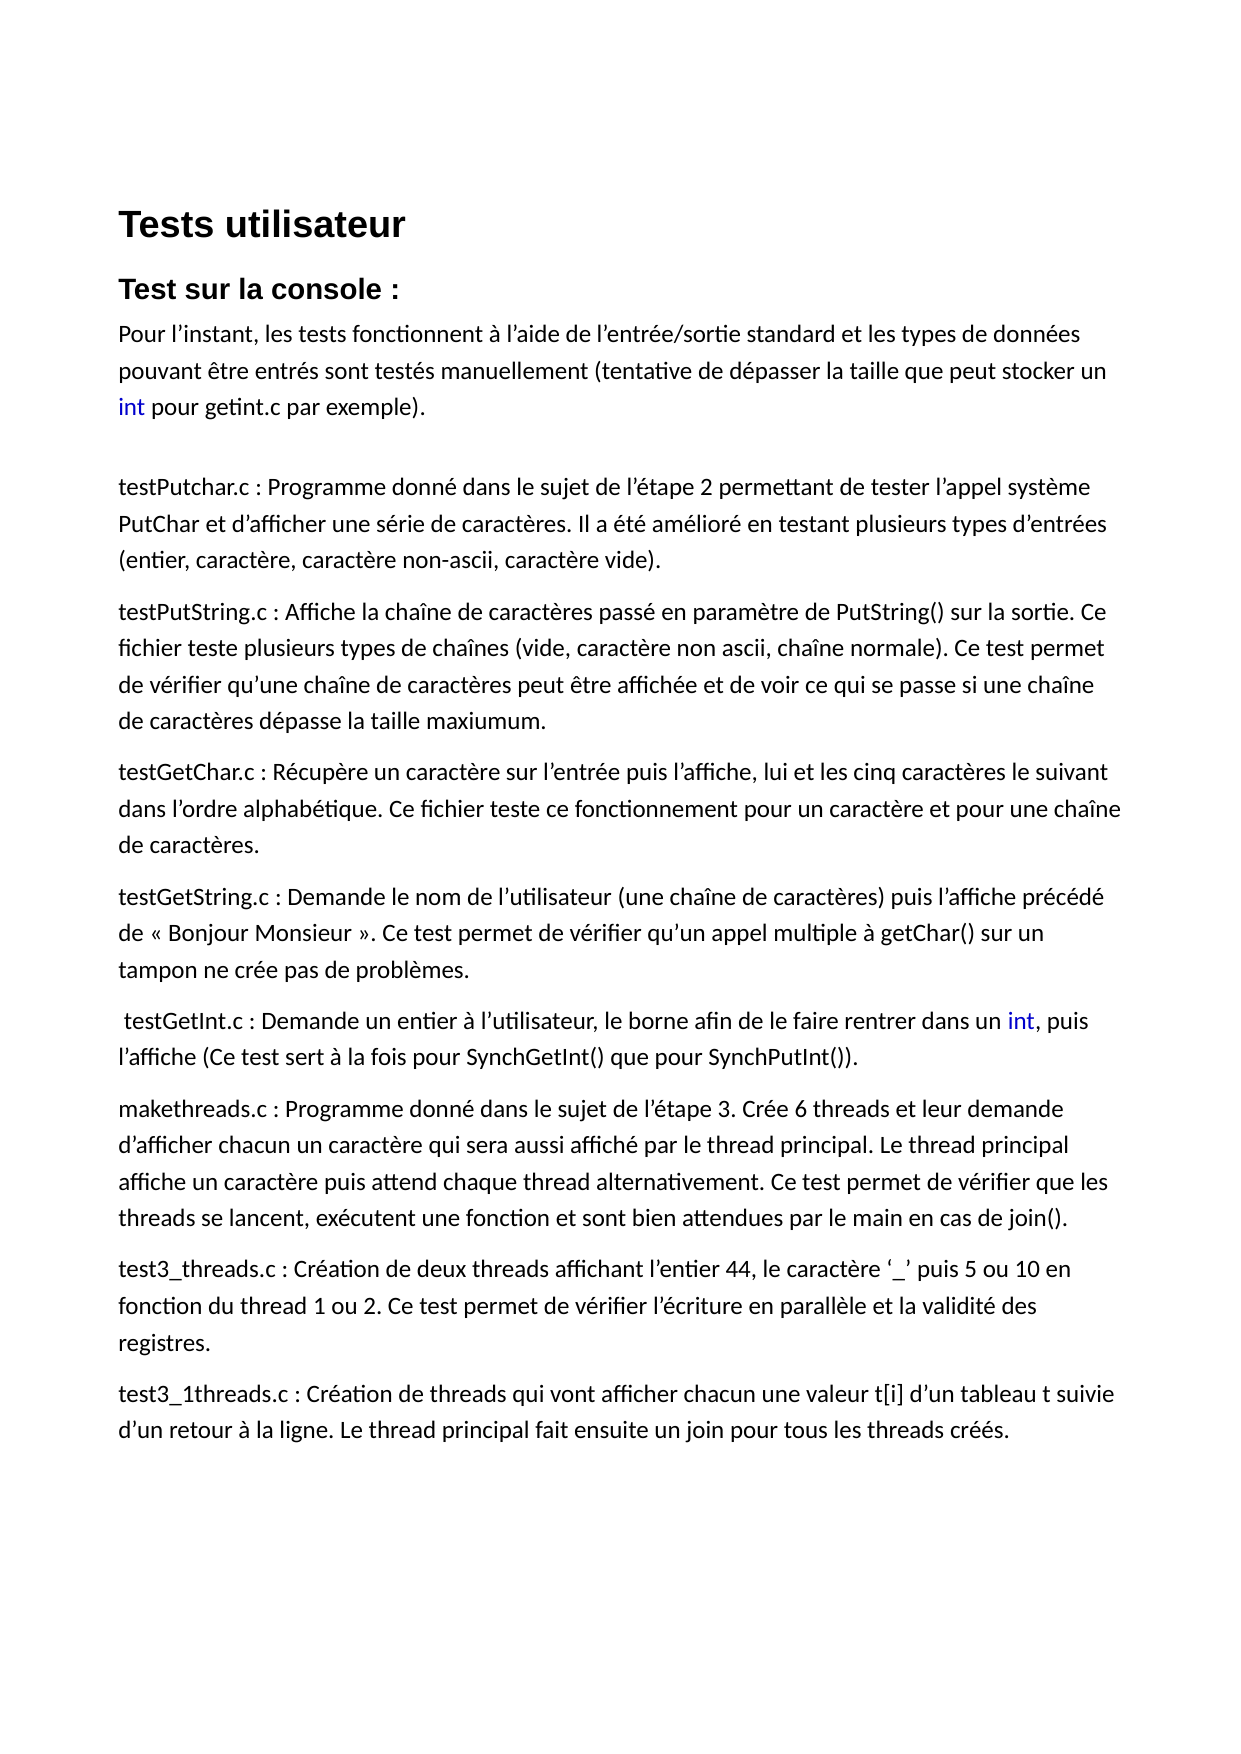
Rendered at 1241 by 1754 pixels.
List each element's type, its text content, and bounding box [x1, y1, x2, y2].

subtitle Tests utilisateur [118, 201, 1122, 245]
text test3_1threads.c : Création de threads qui vont afficher chacun une valeur t[i] d’un tableau t suivie d’un retour à la ligne. Le thread principal fait ensuite un join pour tous les threads créés. [118, 1378, 1122, 1445]
text testPutString.c : Affiche la chaîne de caractères passé en paramètre de PutString() sur la sortie. Ce fichier teste plusieurs types de chaînes (vide, caractère non ascii, chaîne normale). Ce test permet de vérifier qu’une chaîne de caractères peut être affichée et de voir ce qui se passe si une chaîne de caractères dépasse la taille maxiumum. [118, 596, 1122, 736]
text testGetInt.c : Demande un entier à l’utilisateur, le borne afin de le faire rentrer dans un int, puis l’affiche (Ce test sert à la fois pour SynchGetInt() que pour SynchPutInt()). [118, 1005, 1122, 1072]
text Pour l’instant, les tests fonctionnent à l’aide de l’entrée/sortie standard et les types de données pouvant être entrés sont testés manuellement (tentative de dépasser la taille que peut stocker un int pour getint.c par exemple). [118, 318, 1122, 422]
subtitle Test sur la console : [118, 272, 1122, 306]
text testPutchar.c : Programme donné dans le sujet de l’étape 2 permettant de tester l’appel système PutChar et d’afficher une série de caractères. Il a été amélioré en testant plusieurs types d’entrées (entier, caractère, caractère non-ascii, caractère vide). [118, 471, 1122, 575]
text testGetString.c : Demande le nom de l’utilisateur (une chaîne de caractères) puis l’affiche précédé de « Bonjour Monsieur ». Ce test permet de vérifier qu’un appel multiple à getChar() sur un tampon ne crée pas de problèmes. [118, 881, 1122, 984]
text testGetChar.c : Récupère un caractère sur l’entrée puis l’affiche, lui et les cinq caractères le suivant dans l’ordre alphabétique. Ce fichier teste ce fonctionnement pour un caractère et pour une chaîne de caractères. [118, 756, 1122, 860]
text test3_threads.c : Création de deux threads affichant l’entier 44, le caractère ‘_’ puis 5 ou 10 en fonction du thread 1 ou 2. Ce test permet de vérifier l’écriture en parallèle et la validité des registres. [118, 1253, 1122, 1357]
text makethreads.c : Programme donné dans le sujet de l’étape 3. Crée 6 threads et leur demande d’afficher chacun un caractère qui sera aussi affiché par le thread principal. Le thread principal affiche un caractère puis attend chaque thread alternativement. Ce test permet de vérifier que les threads se lancent, exécutent une fonction et sont bien attendues par le main en cas de join(). [118, 1093, 1122, 1233]
